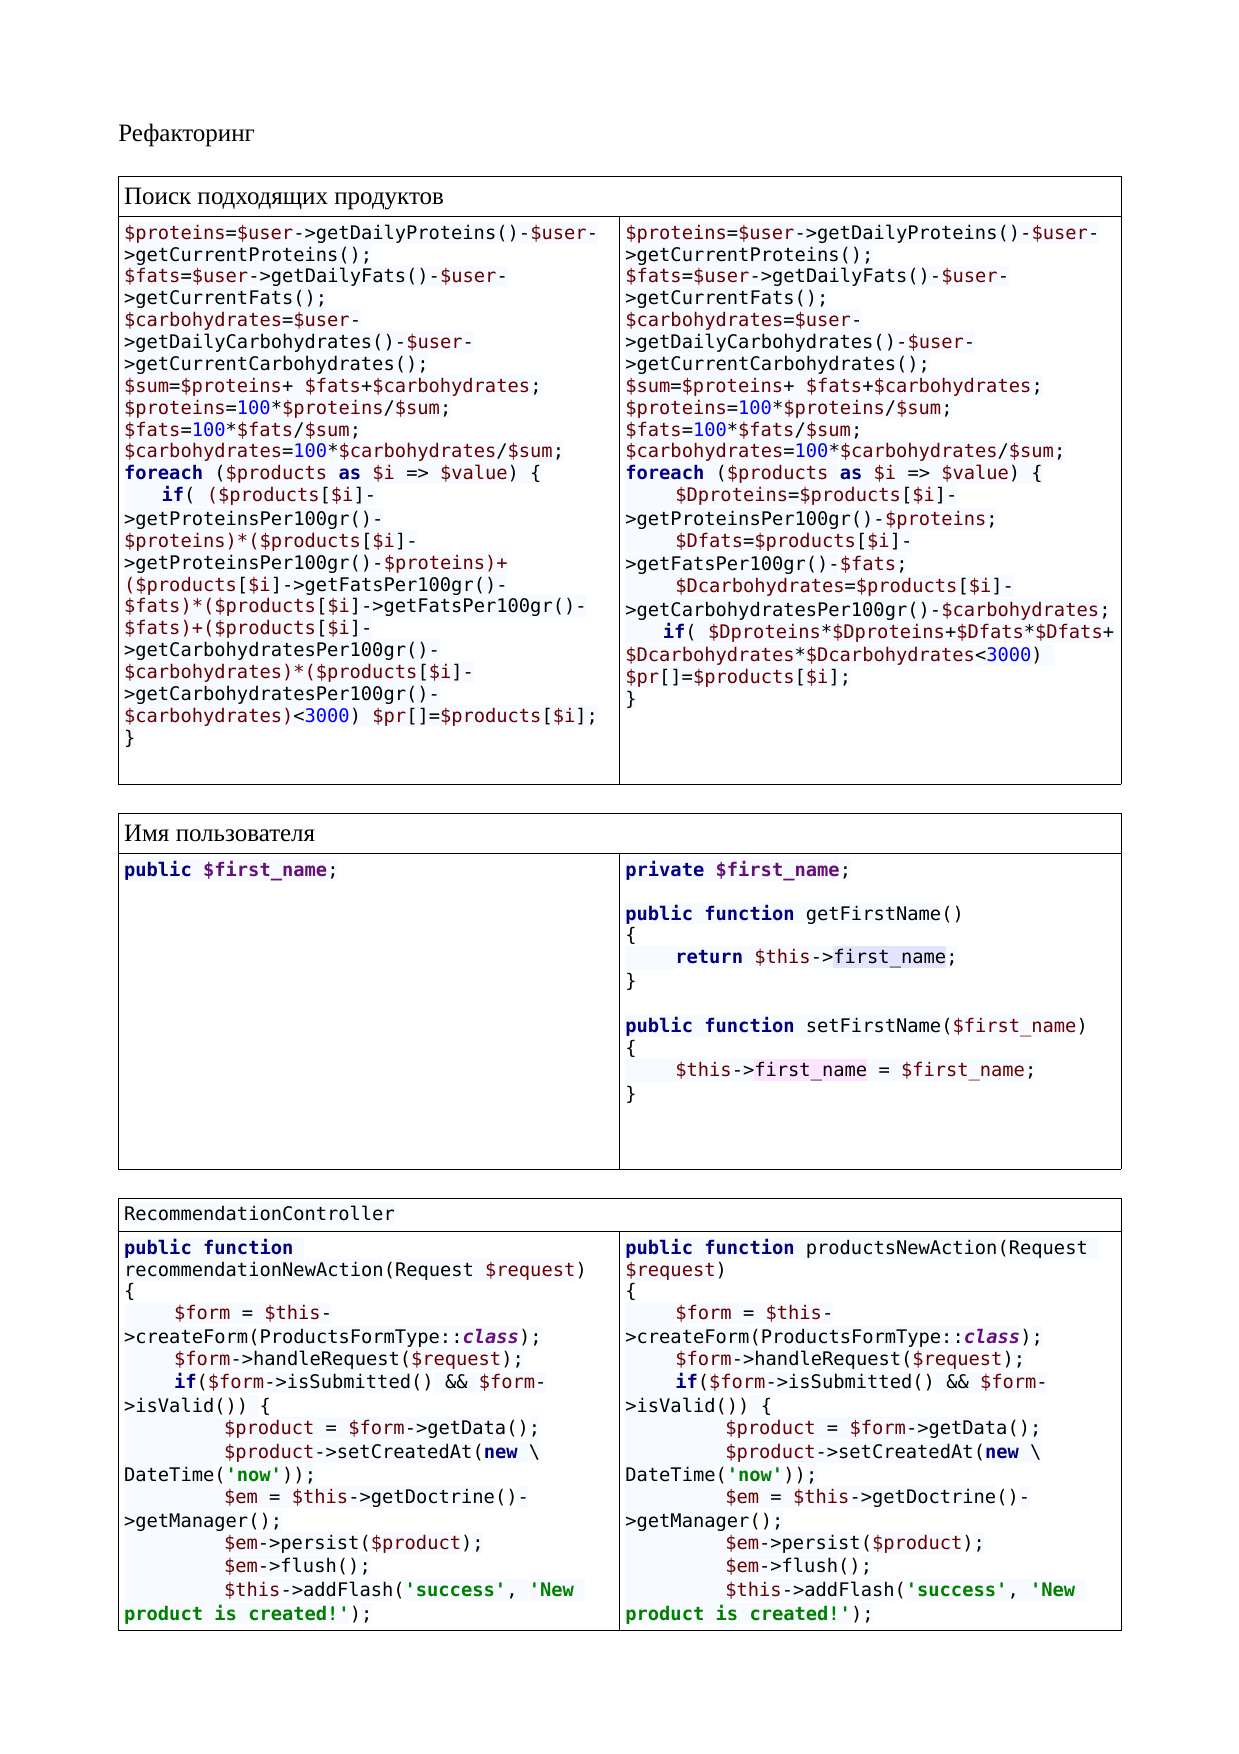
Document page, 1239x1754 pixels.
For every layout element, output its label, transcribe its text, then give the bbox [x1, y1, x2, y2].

table_cell public function productsNewAction(Request $request) { $form = $this->createForm(ProductsFormType::class); $form->handleRequest($request); if($form->isSubmitted() && $form->isValid()) { $product = $form->getData(); $product->setCreatedAt(new \DateTime('now')); $em = $this->getDoctrine()->getManager(); $em->persist($product); $em->flush(); $this->addFlash('success', 'New product is created!'); [620, 1232, 1121, 1630]
table_cell public $first_name; [119, 854, 619, 1169]
table_cell private $first_name; public function getFirstName() { return $this->first_name; } public function setFirstName($first_name) { $this->first_name = $first_name; } [620, 854, 1121, 1169]
table_header Поиск подходящих продуктов [119, 177, 1121, 216]
table_cell $proteins=$user->getDailyProteins()-$user->getCurrentProteins(); $fats=$user->getDailyFats()-$user->getCurrentFats(); $carbohydrates=$user->getDailyCarbohydrates()-$user->getCurrentCarbohydrates(); $sum=$proteins+ $fats+$carbohydrates; $proteins=100*$proteins/$sum; $fats=100*$fats/$sum; $carbohydrates=100*$carbohydrates/$sum; foreach ($products as $i => $value) { $Dproteins=$products[$i]->getProteinsPer100gr()-$proteins; $Dfats=$products[$i]->getFatsPer100gr()-$fats; $Dcarbohydrates=$products[$i]->getCarbohydratesPer100gr()-$carbohydrates; if( $Dproteins*$Dproteins+$Dfats*$Dfats+$Dcarbohydrates*$Dcarbohydrates<3000) $pr[]=$products[$i]; } [620, 217, 1121, 784]
table_header Имя пользователя [119, 814, 1121, 853]
table_cell $proteins=$user->getDailyProteins()-$user->getCurrentProteins(); $fats=$user->getDailyFats()-$user->getCurrentFats(); $carbohydrates=$user->getDailyCarbohydrates()-$user->getCurrentCarbohydrates(); $sum=$proteins+ $fats+$carbohydrates; $proteins=100*$proteins/$sum; $fats=100*$fats/$sum; $carbohydrates=100*$carbohydrates/$sum; foreach ($products as $i => $value) { if( ($products[$i]->getProteinsPer100gr()-$proteins)*($products[$i]->getProteinsPer100gr()-$proteins)+($products[$i]->getFatsPer100gr()-$fats)*($products[$i]->getFatsPer100gr()-$fats)+($products[$i]->getCarbohydratesPer100gr()-$carbohydrates)*($products[$i]->getCarbohydratesPer100gr()-$carbohydrates)<3000) $pr[]=$products[$i]; } [119, 217, 619, 784]
table_cell public function recommendationNewAction(Request $request) { $form = $this->createForm(ProductsFormType::class); $form->handleRequest($request); if($form->isSubmitted() && $form->isValid()) { $product = $form->getData(); $product->setCreatedAt(new \DateTime('now')); $em = $this->getDoctrine()->getManager(); $em->persist($product); $em->flush(); $this->addFlash('success', 'New product is created!'); [119, 1232, 619, 1630]
text Рефакторинг [118, 118, 1121, 147]
table_header RecommendationController [119, 1199, 1121, 1231]
